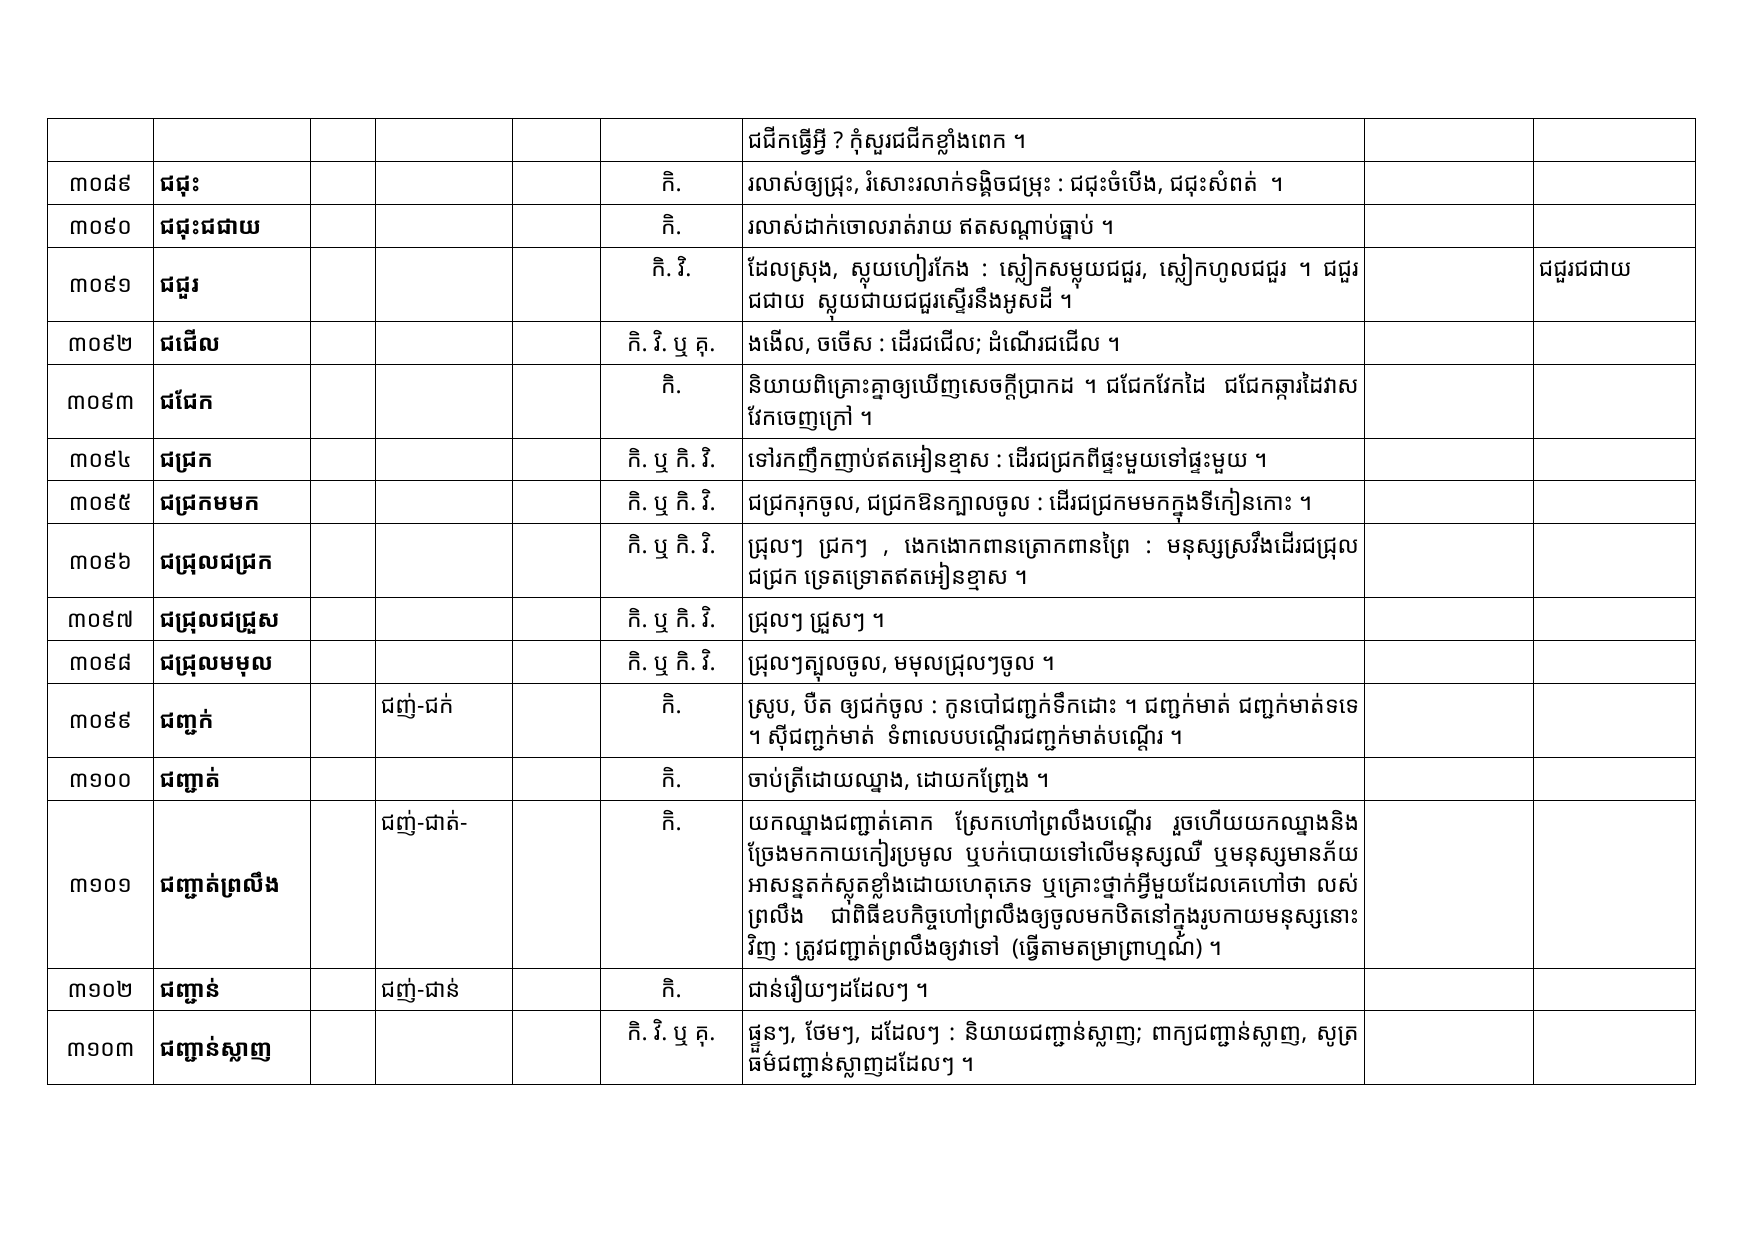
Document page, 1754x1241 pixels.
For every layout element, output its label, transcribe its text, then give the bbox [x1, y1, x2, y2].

table_cell [1365, 524, 1533, 597]
table_cell [311, 684, 375, 757]
table_cell [1365, 439, 1533, 480]
table_cell និយាយ​ពិគ្រោះ​គ្នា​ឲ្យ​ឃើញ​សេចក្ដី​ប្រាកដ ។ ជជែក​វែក​ដៃ ជជែក​ឆ្ការ​ដៃ​វាស​វែក​ចេញ​ក្រៅ ។ [743, 365, 1364, 437]
table_cell កិ. [601, 969, 742, 1010]
table_cell [513, 801, 600, 967]
table_cell ជជួរជជាយ [1534, 248, 1695, 321]
table_cell [311, 641, 375, 683]
table_cell ជជ្រក [154, 439, 310, 480]
table_cell ៣១០២ [48, 969, 153, 1010]
table_cell [311, 322, 375, 363]
table_cell [1365, 758, 1533, 800]
table_cell [1534, 801, 1695, 967]
table_cell [311, 801, 375, 967]
table_cell [1534, 1011, 1695, 1084]
table_cell កិ. [601, 758, 742, 800]
table_cell [513, 684, 600, 757]
table_cell [376, 248, 512, 321]
table_cell ៣០៩៧ [48, 598, 153, 640]
table_cell [1365, 801, 1533, 967]
table_cell ជជ្រុលជជ្រួស [154, 598, 310, 640]
table_cell [1534, 481, 1695, 523]
table_cell [311, 162, 375, 204]
table_cell ជជ្រុលមមុល [154, 641, 310, 683]
table_cell ជញ្ជក់ [154, 684, 310, 757]
table_cell ៣០៩៣ [48, 365, 153, 437]
table_cell កិ. ឬ កិ. វិ. [601, 641, 742, 683]
table_cell ៣០៩៩ [48, 684, 153, 757]
table_cell [1365, 365, 1533, 437]
table_cell [376, 205, 512, 247]
table_cell [1365, 1011, 1533, 1084]
table_cell ជញ្ជាត់ [154, 758, 310, 800]
table_cell [1365, 641, 1533, 683]
table_cell [376, 365, 512, 437]
table_cell ៣១០៣ [48, 1011, 153, 1084]
table_cell ៣០៩៤ [48, 439, 153, 480]
table_cell [311, 969, 375, 1010]
table_cell [513, 365, 600, 437]
table_cell កិ. [601, 365, 742, 437]
table_cell [311, 758, 375, 800]
table_cell ស្រូប, បឺត ឲ្យ​ជក់​ចូល : កូន​បៅ​ជញ្ជក់​ទឹក​ដោះ ។ ជញ្ជក់​មាត់ ជញ្ជក់​មាត់​ទទេ ។ ស៊ី​ជញ្ជក់​មាត់ ទំពា​លេប​បណ្ដើរ​ជញ្ជក់​មាត់​បណ្ដើរ ។ [743, 684, 1364, 757]
table_cell [311, 119, 375, 161]
table_cell ជជួរ [154, 248, 310, 321]
table_cell ដែល​ស្រុង, ស្លុយ​ហៀរ​កែង : ស្លៀក​សម្លុយ​ជជួរ, ស្លៀក​ហូល​ជជួរ ។ ជជួរ​ជជាយ ស្លុយ​ជាយ​ជជួរ​ស្ទើរ​នឹង​អូស​ដី ។ [743, 248, 1364, 321]
table_cell [1534, 322, 1695, 363]
table_cell [48, 119, 153, 161]
table_cell [1534, 205, 1695, 247]
table_cell [311, 1011, 375, 1084]
table_cell ៣០៨៩ [48, 162, 153, 204]
table_cell [513, 439, 600, 480]
table_cell [1534, 162, 1695, 204]
table_cell [1534, 758, 1695, 800]
table_cell ផ្ទួន​ៗ, ថែម​ៗ, ដដែល​ៗ : និយាយ​ជញ្ជាន់​ស្លាញ; ពាក្យ​ជញ្ជាន់​ស្លាញ, សូត្រ​ធម៌​ជញ្ជាន់​ស្លាញ​ដដែល​ៗ ។ [743, 1011, 1364, 1084]
table_cell [376, 598, 512, 640]
table_cell [376, 439, 512, 480]
table_cell ជជ្រកមមក [154, 481, 310, 523]
table_cell យក​ឈ្នាង​ជញ្ជាត់​គោក ស្រែក​ហៅ​ព្រលឹង​បណ្ដើរ រួច​ហើយ​យក​ឈ្នាង​និង​ច្រែង​មក​កាយ​កៀរ​ប្រមូល ឬ​បក់​បោយ​ទៅ​លើ​មនុស្ស​ឈឺ ឬ​មនុស្ស​មាន​ភ័យ​អាសន្ន​តក់​ស្លុត​ខ្លាំង​ដោយ​ហេតុ​ភេទ ឬ​គ្រោះ​ថ្នាក់​អ្វី​មួយ​ដែល​គេ​ហៅ​ថា លស់​ព្រលឹង ជា​ពិធី​ឧបកិច្ច​ហៅ​ព្រលឹង​ឲ្យ​ចូល​មក​ឋិត​នៅ​ក្នុង​រូប​កាយ​មនុស្ស​នោះ​វិញ : ត្រូវ​ជញ្ជាត់​ព្រលឹង​ឲ្យ​វា​ទៅ (ធ្វើ​តាម​តម្រា​ព្រាហ្មណ៍) ។ [743, 801, 1364, 967]
table_cell [376, 119, 512, 161]
table_cell ជជុះ [154, 162, 310, 204]
table_cell ៣០៩៦ [48, 524, 153, 597]
table_cell [376, 641, 512, 683]
table_cell ជញ់-ជាន់ [376, 969, 512, 1010]
table_cell [1365, 598, 1533, 640]
table_cell [513, 162, 600, 204]
table_cell កិ. វិ. ឬ គុ. [601, 322, 742, 363]
table_cell ៣០៩១ [48, 248, 153, 321]
table_cell រលាស់​ឲ្យ​ជ្រុះ, រំសោះ​រលាក់​ទង្គិច​ជម្រុះ : ជជុះ​ចំបើង, ជជុះ​សំពត់ ។ [743, 162, 1364, 204]
table_cell [513, 524, 600, 597]
table_cell ជញ្ជាត់​ព្រលឹង [154, 801, 310, 967]
table_cell [154, 119, 310, 161]
table_cell [513, 119, 600, 161]
table_cell ជាន់​រឿយ​ៗ​ដដែល​ៗ ។ [743, 969, 1364, 1010]
table_cell [376, 162, 512, 204]
table_cell [311, 481, 375, 523]
table_cell កិ. ឬ កិ. វិ. [601, 439, 742, 480]
table_cell ជជើល [154, 322, 310, 363]
table_cell ជញ្ជាន់​ស្លាញ [154, 1011, 310, 1084]
table_cell ជជ្រក​រុក​ចូល, ជជ្រក​ឱន​ក្បាល​ចូល : ដើរ​ជជ្រក​មមក​ក្នុង​ទី​កៀន​កោះ ។ [743, 481, 1364, 523]
table_cell ជ្រុល​ៗ​ត្បុល​ចូល, មមុល​ជ្រុល​ៗ​ចូល ។ [743, 641, 1364, 683]
table_cell [311, 598, 375, 640]
table_cell [1365, 684, 1533, 757]
table_cell [1365, 205, 1533, 247]
table_cell [513, 481, 600, 523]
table_cell [1534, 641, 1695, 683]
table_cell ៣០៩៥ [48, 481, 153, 523]
table_cell [513, 598, 600, 640]
table_cell កិ. ឬ កិ. វិ. [601, 481, 742, 523]
table_cell [311, 205, 375, 247]
table_cell [311, 439, 375, 480]
table_cell [1365, 481, 1533, 523]
table_cell [513, 322, 600, 363]
table_cell ជជ្រុលជជ្រក [154, 524, 310, 597]
table_cell [1534, 684, 1695, 757]
table_cell [376, 322, 512, 363]
table_cell [1365, 162, 1533, 204]
table_cell [376, 1011, 512, 1084]
table_cell កិ. វិ. ឬ គុ. [601, 1011, 742, 1084]
table_cell [1534, 524, 1695, 597]
table_cell កិ. [601, 684, 742, 757]
table_cell [513, 205, 600, 247]
table_cell ជ្រុល​ៗ ជ្រក​ៗ , ងេកងោក​ពាន​ត្រោក​ពាន​ព្រៃ : មនុស្ស​ស្រវឹង​ដើរ​ជជ្រុល​ជជ្រក ទ្រេត​ទ្រោត​ឥត​អៀន​ខ្មាស ។ [743, 524, 1364, 597]
table_cell ជញ់-ជាត់- [376, 801, 512, 967]
table_cell រលាស់​ដាក់​ចោល​រាត់​រាយ ឥត​សណ្ដាប់​ធ្នាប់ ។ [743, 205, 1364, 247]
table_cell ជញ់-ជក់ [376, 684, 512, 757]
table_cell កិ. វិ. [601, 248, 742, 321]
table_cell [1534, 598, 1695, 640]
table_cell [1534, 439, 1695, 480]
table_cell ជជុះជជាយ [154, 205, 310, 247]
table_cell កិ. ឬ កិ. វិ. [601, 598, 742, 640]
table_cell [1534, 119, 1695, 161]
table_cell [1534, 365, 1695, 437]
table_cell ទៅ​រក​ញឹក​ញាប់​ឥត​អៀន​ខ្មាស : ដើរ​ជជ្រក​ពី​ផ្ទះ​មួយ​ទៅ​ផ្ទះ​មួយ​ ។ [743, 439, 1364, 480]
table_cell កិ. ឬ កិ. វិ. [601, 524, 742, 597]
table_cell ៣០៩២ [48, 322, 153, 363]
table_cell [1365, 322, 1533, 363]
table_cell [513, 1011, 600, 1084]
table_cell ជជែក [154, 365, 310, 437]
table_cell [1534, 969, 1695, 1010]
table_cell [311, 248, 375, 321]
table_cell [513, 641, 600, 683]
table_cell [1365, 119, 1533, 161]
table_cell ជ្រុល​ៗ ជ្រួស​ៗ ។ [743, 598, 1364, 640]
table_cell [513, 969, 600, 1010]
table_cell [513, 758, 600, 800]
table_cell ងងើល, ចចើស : ដើរ​ជជើល; ដំណើរ​ជជើល ។ [743, 322, 1364, 363]
table_cell កិ. [601, 205, 742, 247]
table_cell [376, 481, 512, 523]
table_cell កិ. [601, 162, 742, 204]
table_cell ជជីក​ធ្វើ​អ្វី ? កុំ​សួរ​ជជីក​ខ្លាំង​ពេក ។ [743, 119, 1364, 161]
table_cell ចាប់​ត្រី​ដោយ​ឈ្នាង, ដោយ​កញ្ច្រែង ។ [743, 758, 1364, 800]
table_cell [1365, 969, 1533, 1010]
table_cell [513, 248, 600, 321]
table_cell ៣០៩៨ [48, 641, 153, 683]
table_cell [311, 524, 375, 597]
table_cell ៣០៩០ [48, 205, 153, 247]
table_cell [376, 524, 512, 597]
table_cell [376, 758, 512, 800]
table_cell [1365, 248, 1533, 321]
table_cell ៣១០០ [48, 758, 153, 800]
table_cell ៣១០១ [48, 801, 153, 967]
table_cell ជញ្ជាន់ [154, 969, 310, 1010]
table_cell កិ. [601, 801, 742, 967]
table_cell [601, 119, 742, 161]
table_cell [311, 365, 375, 437]
